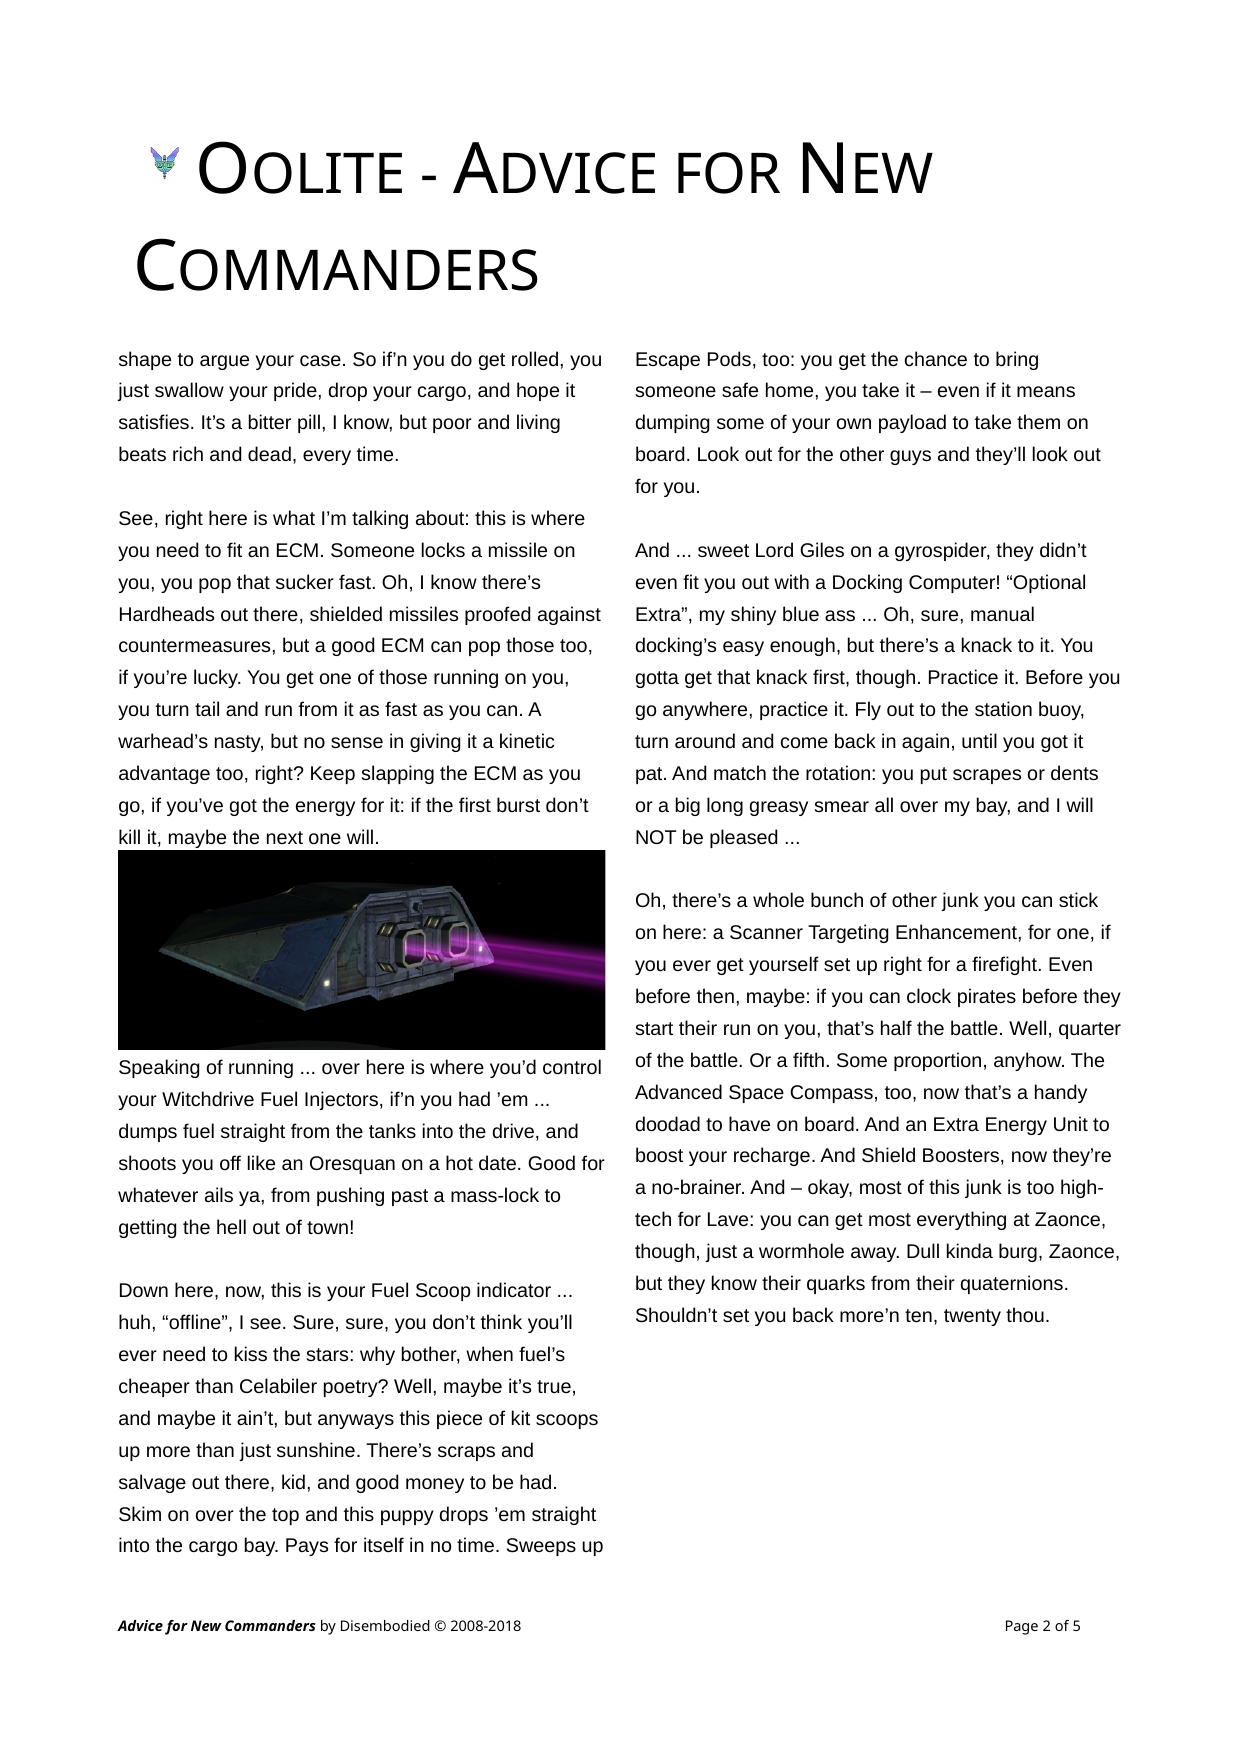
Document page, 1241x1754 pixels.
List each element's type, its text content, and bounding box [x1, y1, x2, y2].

text See, right here is what I’m talking about: this is where you need to fit an ECM. Someone locks a missile on you, you pop that sucker fast. Oh, I know there’s Hardheads out there, shielded missiles proofed against countermeasures, but a good ECM can pop those too, if you’re lucky. You get one of those running on you, you turn tail and run from it as fast as you can. A warhead’s nasty, but no sense in giving it a kinetic advantage too, right? Keep slapping the ECM as you go, if you’ve got the energy for it: if the first burst don’t kill it, maybe the next one will. [118, 500, 605, 850]
text Oh, there’s a whole bunch of other junk you can stick on here: a Scanner Targeting Enhancement, for one, if you ever get yourself set up right for a firefight. Even before then, maybe: if you can clock pirates before they start their run on you, that’s half the battle. Well, quarter of the battle. Or a fifth. Some proportion, anyhow. The Advanced Space Compass, too, now that’s a handy doodad to have on board. And an Extra Energy Unit to boost your recharge. And Shield Boosters, now they’re a no-brainer. And – okay, most of this junk is too high-tech for Lave: you can get most everything at Zaonce, though, just a wormhole away. Dull kinda burg, Zaonce, but they know their quarks from their quaternions. Shouldn’t set you back more’n ten, twenty thou. [635, 882, 1122, 1329]
text shape to argue your case. So if’n you do get rolled, you just swallow your pride, drop your cargo, and hope it satisfies. It’s a bitter pill, I know, but poor and living beats rich and dead, every time. [118, 341, 605, 468]
text Down here, now, this is your Fuel Scoop indicator ... huh, “offline”, I see. Sure, sure, you don’t think you’ll ever need to kiss the stars: why bother, when fuel’s cheaper than Celabiler poetry? Well, maybe it’s true, and maybe it ain’t, but anyways this piece of kit scoops up more than just sunshine. There’s scraps and salvage out there, kid, and good money to be had. Skim on over the top and this puppy drops ’em straight into the cargo bay. Pays for itself in no time. Sweeps up [118, 1272, 605, 1559]
text Escape Pods, too: you get the chance to bring someone safe home, you take it – even if it means dumping some of your own payload to take them on board. Look out for the other guys and they’ll look out for you. [635, 341, 1122, 500]
text Speaking of running ... over here is where you’d control your Witchdrive Fuel Injectors, if’n you had ’em ... dumps fuel straight from the tanks into the drive, and shoots you off like an Oresquan on a hot date. Good for whatever ails ya, from pushing past a mass-lock to getting the hell out of town! [118, 1050, 605, 1241]
picture [149, 140, 179, 185]
picture [118, 850, 606, 1050]
text And ... sweet Lord Giles on a gyrospider, they didn’t even fit you out with a Docking Computer! “Optional Extra”, my shiny blue ass ... Oh, sure, manual docking’s easy enough, but there’s a knack to it. You gotta get that knack first, though. Practice it. Before you go anywhere, practice it. Fly out to the station buoy, turn around and come back in again, until you got it pat. And match the rotation: you put scrapes or dents or a big long greasy smear all over my bay, and I will NOT be pleased ... [635, 532, 1122, 851]
